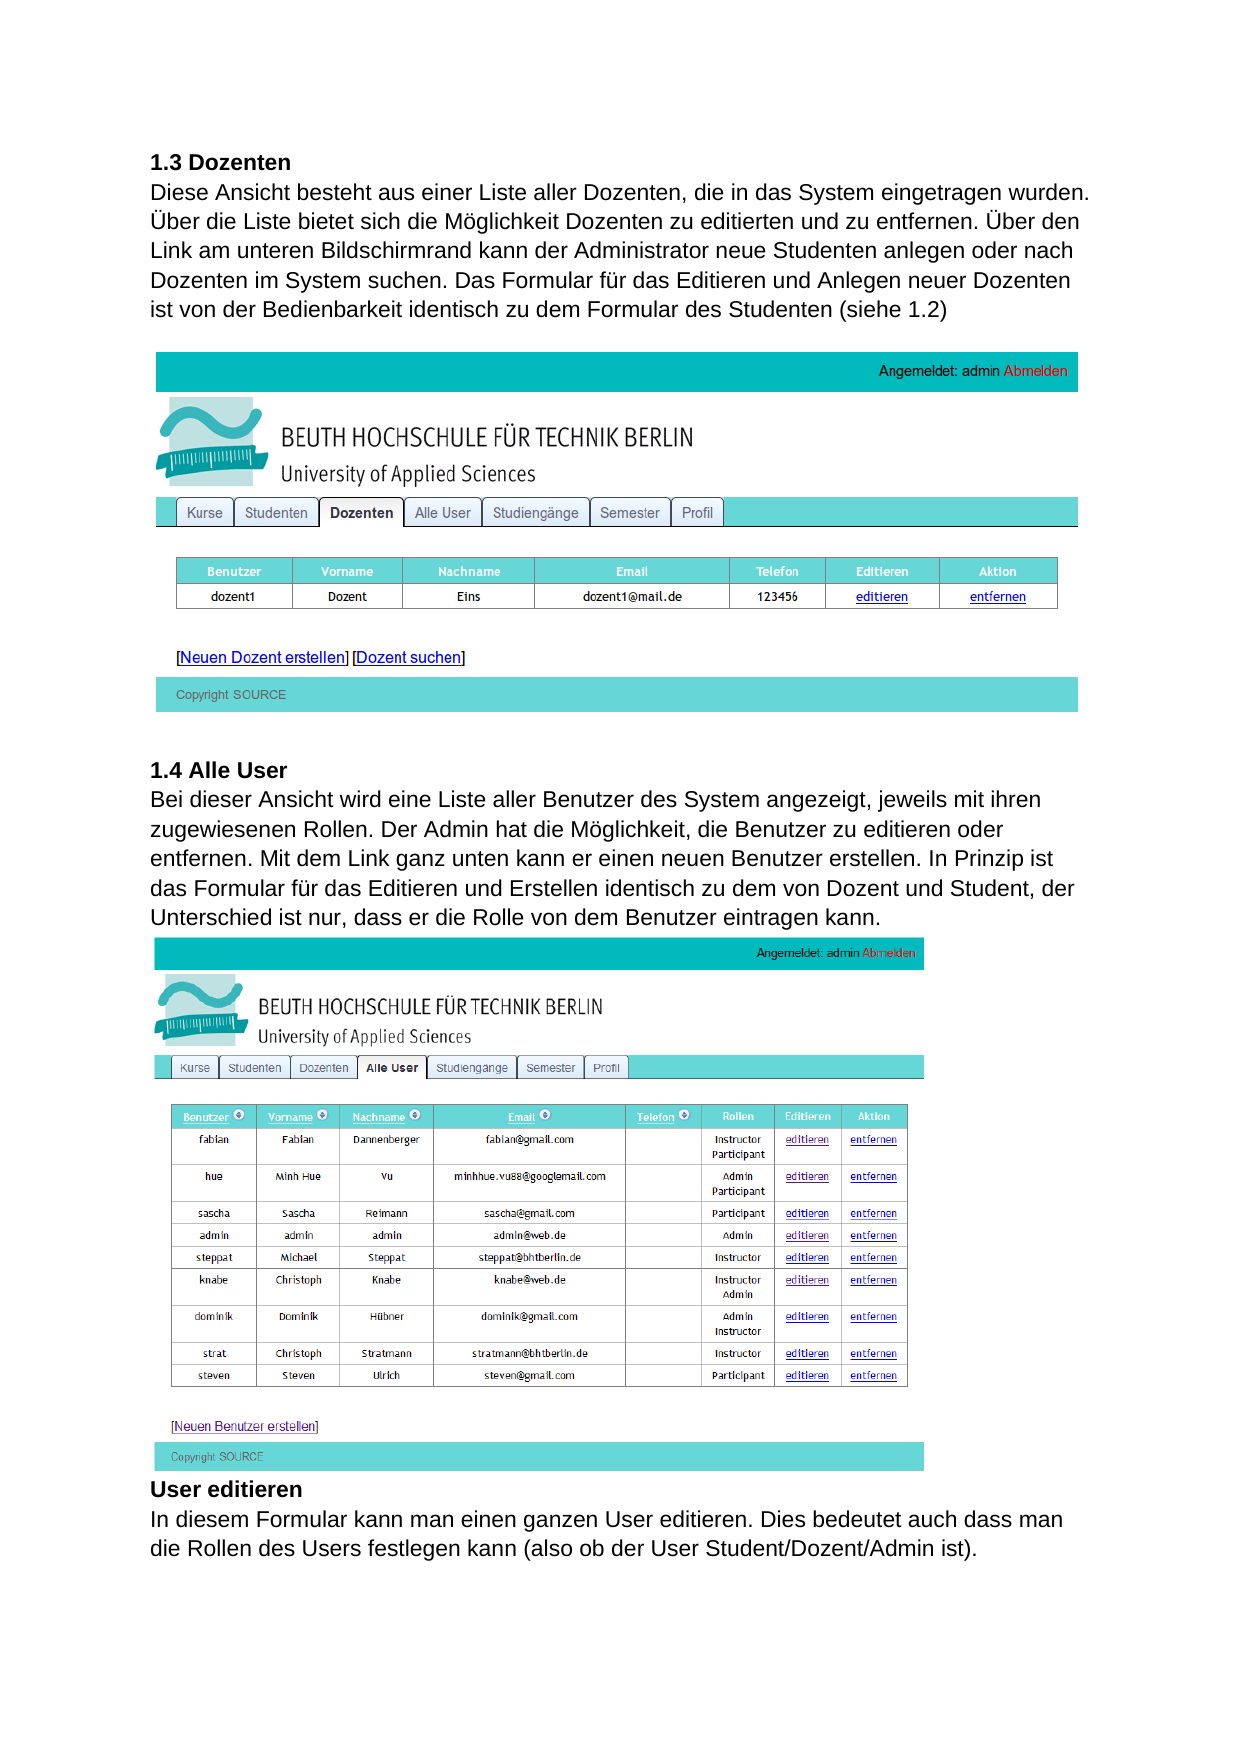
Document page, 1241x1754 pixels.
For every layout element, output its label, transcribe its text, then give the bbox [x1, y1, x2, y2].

text In diesem Formular kann man einen ganzen User editieren. Dies bedeutet auch dass man die Rollen des Users festlegen kann (also ob der User Student/Dozent/Admin ist). [150, 1506, 1090, 1561]
text 1.4 Alle User [150, 758, 1090, 783]
text Diese Ansicht besteht aus einer Liste aller Dozenten, die in das System eingetragen wurden. Über die Liste bietet sich die Möglichkeit Dozenten zu editierten und zu entfernen. Über den Link am unteren Bildschirmrand kann der Administrator neue Studenten anlegen oder nach Dozenten im System suchen. Das Formular für das Editieren und Anlegen neuer Dozenten ist von der Bedienbarkeit identisch zu dem Formular des Studenten (siehe 1.2) [150, 179, 1090, 326]
picture [150, 326, 1091, 725]
text Bei dieser Ansicht wird eine Liste aller Benutzer des System angezeigt, jeweils mit ihren zugewiesenen Rollen. Der Admin hat die Möglichkeit, die Benutzer zu editieren oder entfernen. Mit dem Link ganz unten kann er einen neuen Benutzer erstellen. In Prinzip ist das Formular für das Editieren und Erstellen identisch zu dem von Dozent und Student, der Unterschied ist nur, dass er die Rolle von dem Benutzer eintragen kann. [150, 787, 1090, 930]
picture [150, 934, 927, 1474]
text 1.3 Dozenten [150, 150, 1090, 176]
text User editieren [150, 1477, 1090, 1502]
